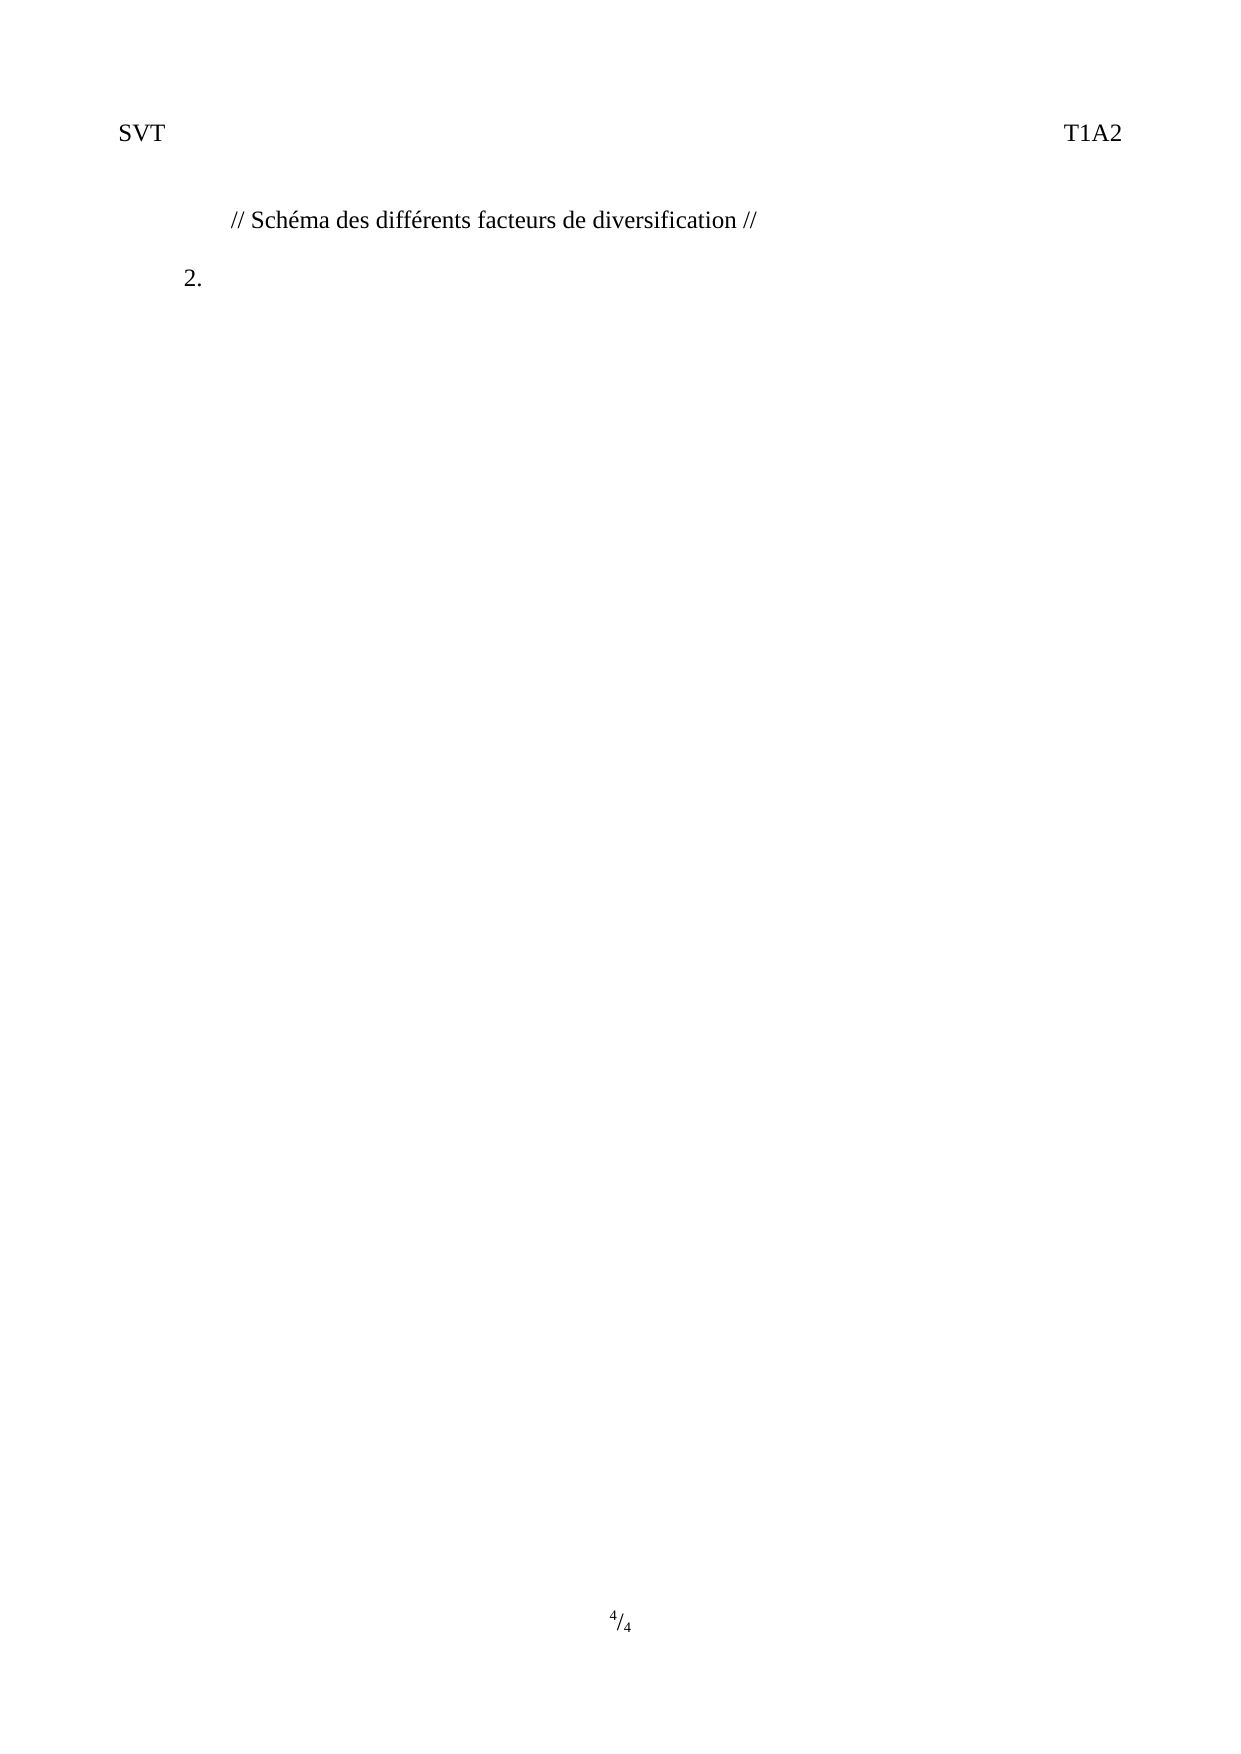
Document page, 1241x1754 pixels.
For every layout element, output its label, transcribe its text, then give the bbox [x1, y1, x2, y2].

list // Schéma des différents facteurs de diversification // [193, 205, 1122, 234]
